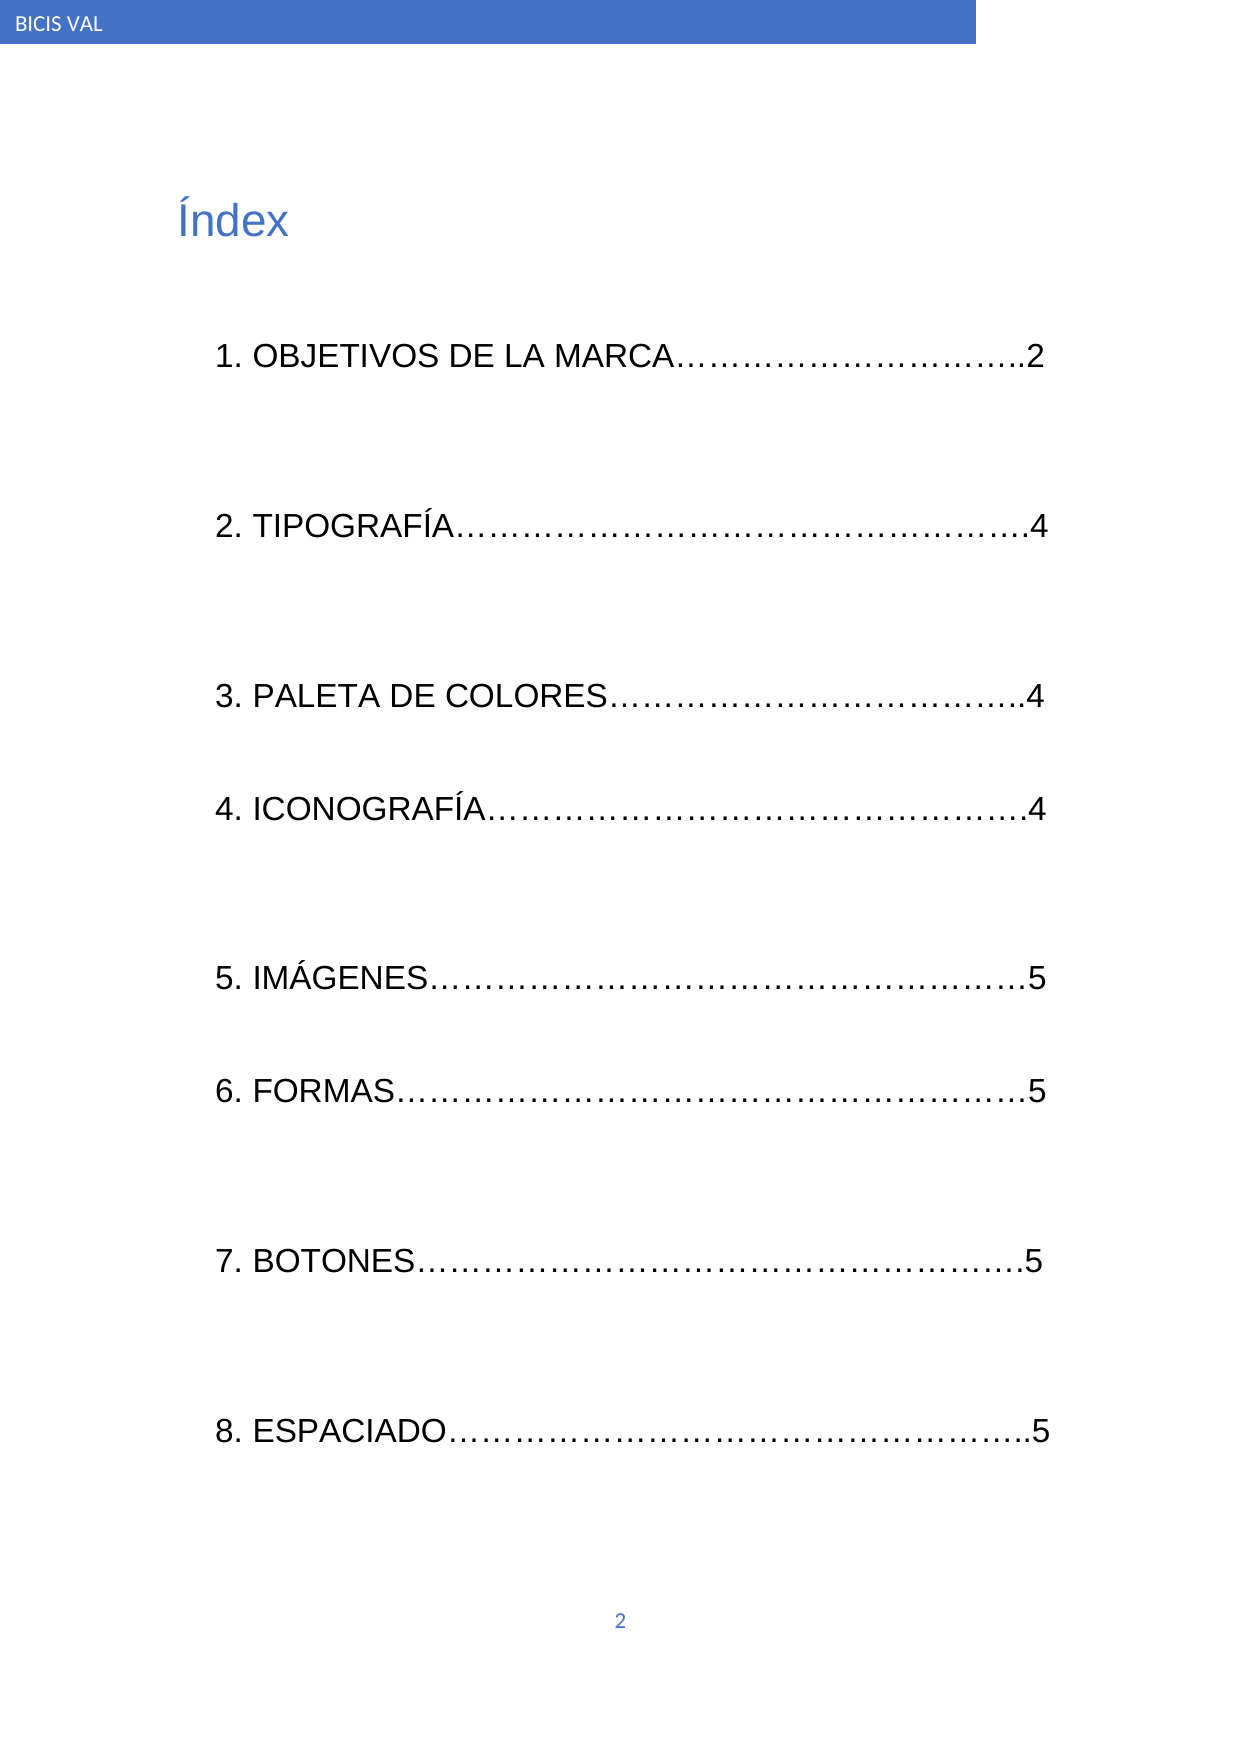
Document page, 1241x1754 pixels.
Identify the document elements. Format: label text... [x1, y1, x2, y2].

list ESPACIADO……………………………………………..5 [215, 1411, 1063, 1449]
text Índex [177, 193, 1063, 246]
list PALETA DE COLORES………………………………..4 [215, 676, 1063, 714]
list TIPOGRAFÍA…………………………………………….4 [215, 506, 1063, 544]
list ICONOGRAFÍA………………………………………….4 [215, 789, 1063, 827]
list BOTONES……………………………………………….5 [215, 1241, 1063, 1280]
list FORMAS…………………………………………………5 [215, 1072, 1063, 1110]
list OBJETIVOS DE LA MARCA…………………………..2 [215, 336, 1063, 375]
list IMÁGENES………………………………………………5 [215, 958, 1063, 997]
